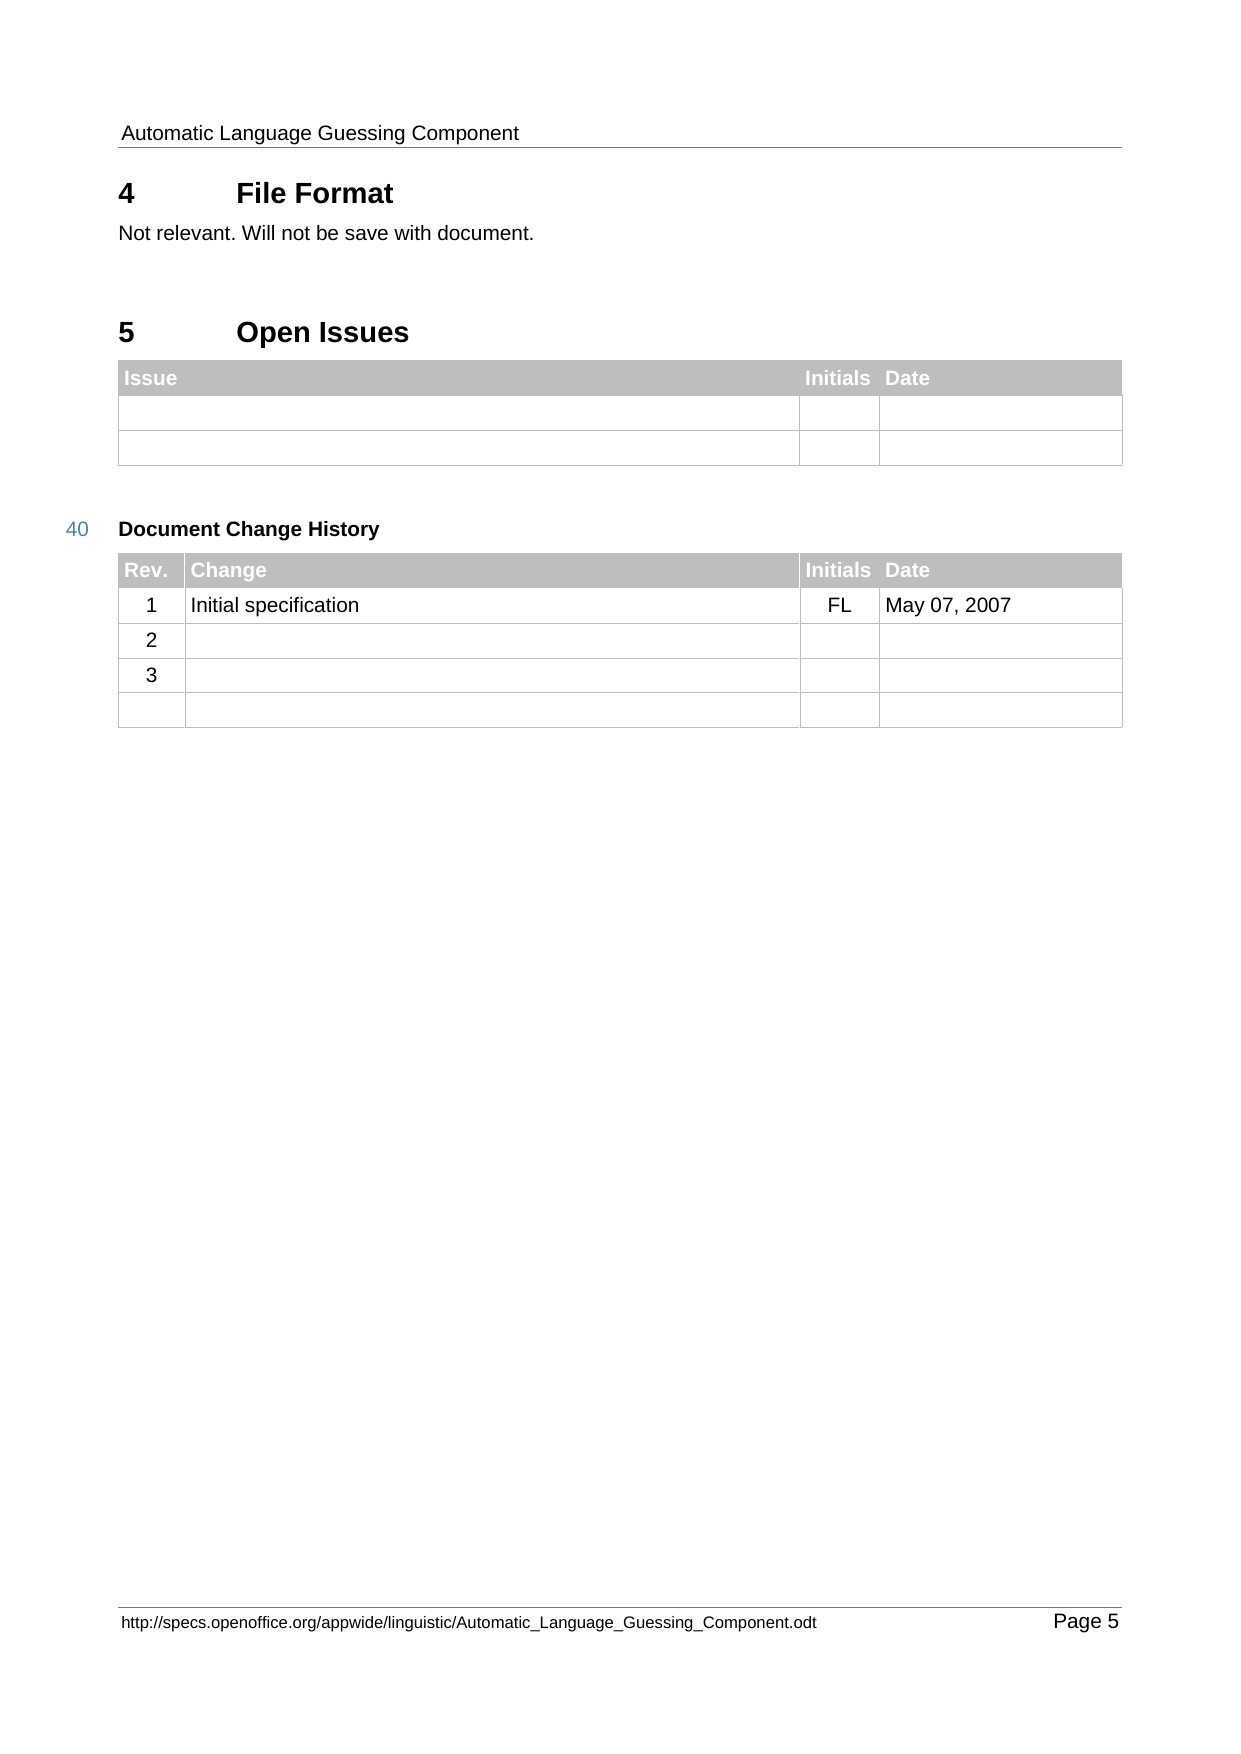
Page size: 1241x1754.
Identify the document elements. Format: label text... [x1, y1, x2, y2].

table_cell [800, 431, 879, 465]
table_cell [880, 431, 1122, 465]
table_cell Initial specification [186, 588, 799, 623]
table_cell May 07, 2007 [880, 588, 1122, 623]
table_cell [801, 624, 879, 658]
table_cell <...> [119, 693, 184, 727]
table_cell <Format: Dec 31, 2000> [880, 396, 1122, 430]
table_cell [186, 693, 799, 727]
table_cell [880, 624, 1122, 658]
table_header Rev. [118, 553, 184, 588]
table_cell [880, 693, 1122, 727]
table_cell 3 [119, 659, 184, 692]
table_header Date [879, 553, 1122, 588]
table_header Change [185, 553, 799, 588]
table_cell [801, 659, 879, 692]
table_header Date [879, 360, 1122, 395]
table_cell [880, 659, 1122, 692]
table_cell 2 [119, 624, 184, 658]
text Not relevant. Will not be save with document. [118, 221, 1122, 244]
table_cell 1 [119, 588, 184, 623]
subtitle Document Change History [118, 518, 1122, 541]
table_cell <...> [119, 431, 799, 465]
table_header Initials [800, 553, 879, 588]
table_cell <State Issue here, State “None”, if all issues are solved> [119, 396, 799, 430]
table_cell [186, 659, 799, 692]
table_cell [186, 624, 799, 658]
subtitle File Format [118, 177, 1122, 209]
table_header Initials [799, 360, 879, 395]
table_cell FL [801, 588, 879, 623]
subtitle Open Issues [118, 316, 1122, 348]
table_cell [800, 396, 879, 430]
table_header Issue [118, 360, 799, 395]
table_cell [801, 693, 879, 727]
